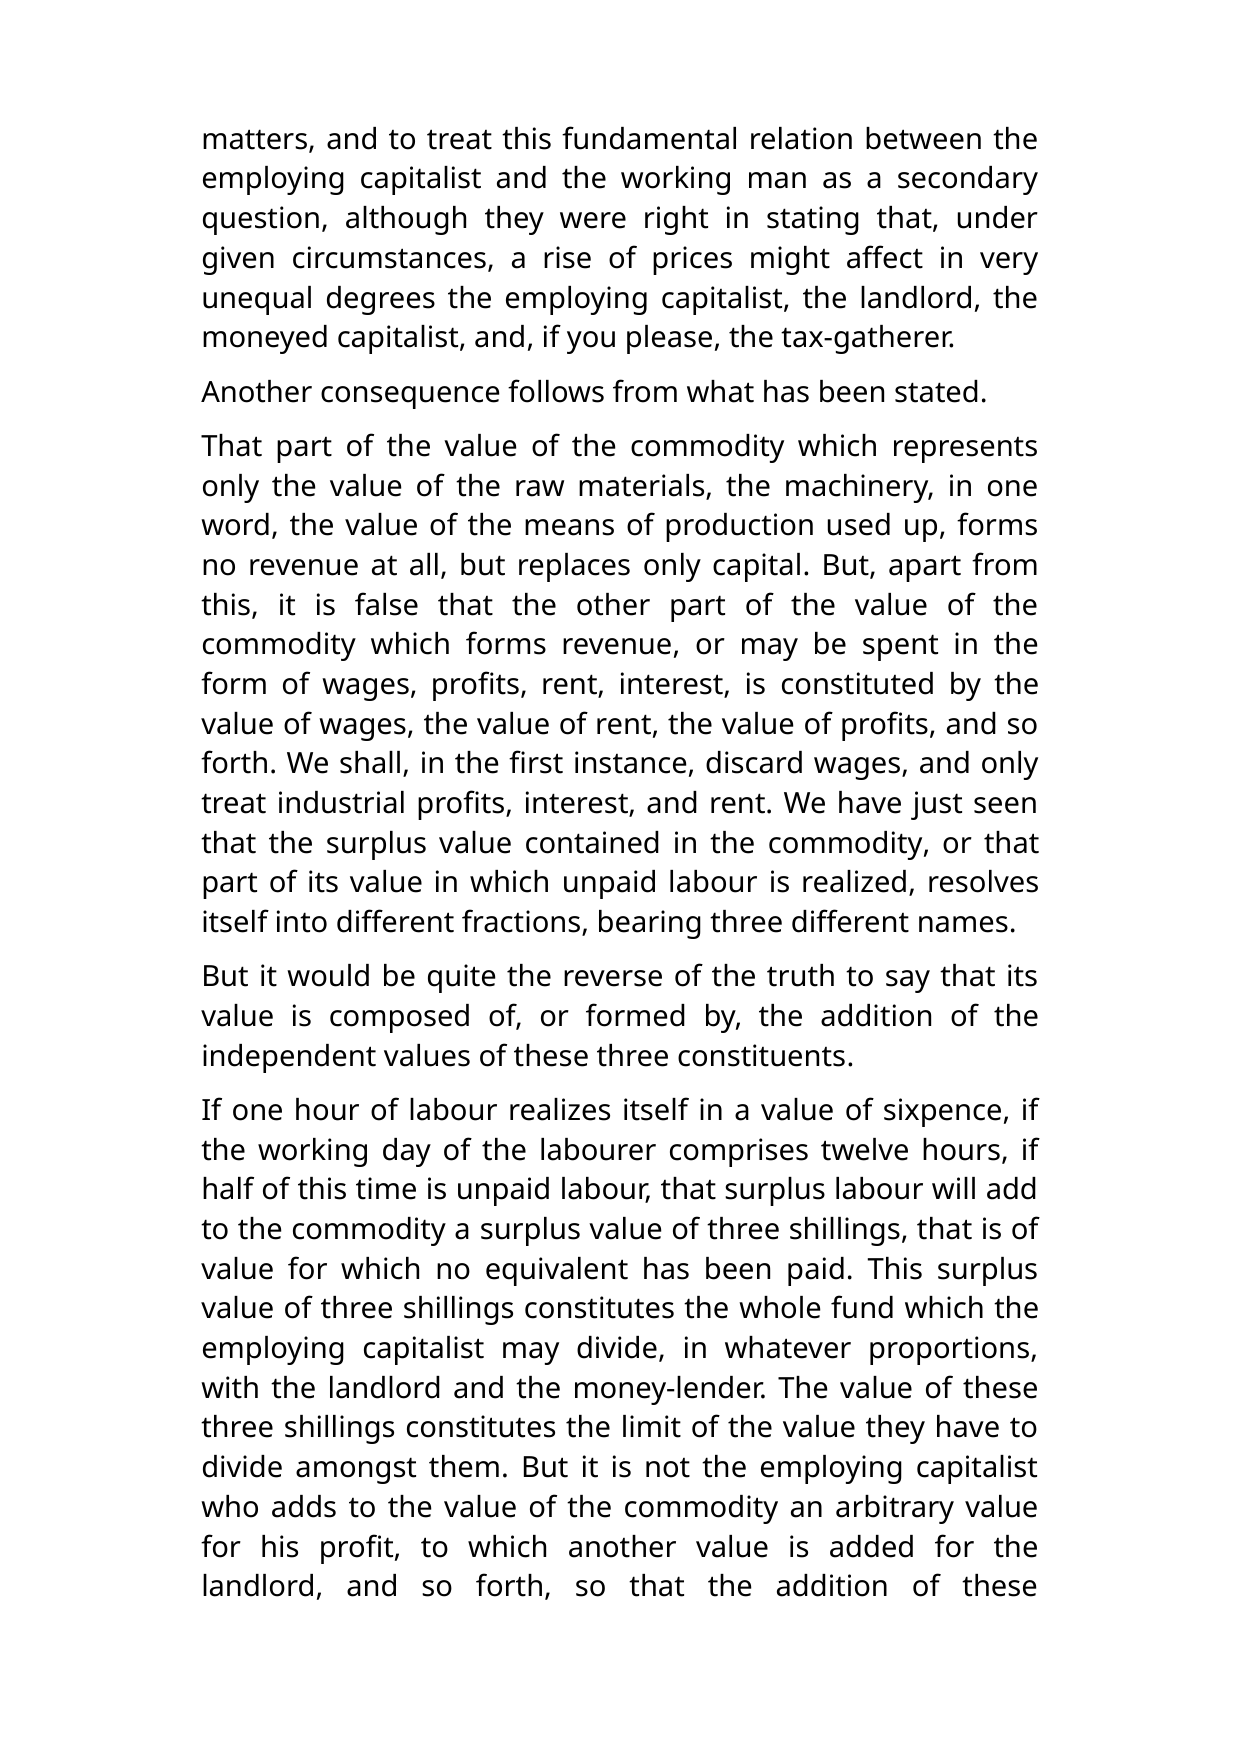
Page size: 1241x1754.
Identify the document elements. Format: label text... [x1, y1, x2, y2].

text But it would be quite the reverse of the truth to say that its value is composed of, or formed by, the addition of the independent values of these three constituents. [201, 956, 1039, 1075]
text matters, and to treat this fundamental relation between the employing capitalist and the working man as a secondary question, although they were right in stating that, under given circumstances, a rise of prices might affect in very unequal degrees the employing capitalist, the landlord, the moneyed capitalist, and, if you please, the tax-gatherer. [201, 118, 1039, 356]
text Another consequence follows from what has been stated. [201, 371, 1039, 411]
text If one hour of labour realizes itself in a value of sixpence, if the working day of the labourer comprises twelve hours, if half of this time is unpaid labour, that surplus labour will add to the commodity a surplus value of three shillings, that is of value for which no equivalent has been paid. This surplus value of three shillings constitutes the whole fund which the employing capitalist may divide, in whatever proportions, with the landlord and the money-lender. The value of these three shillings constitutes the limit of the value they have to divide amongst them. But it is not the employing capitalist who adds to the value of the commodity an arbitrary value for his profit, to which another value is added for the landlord, and so forth, so that the addition of these [201, 1089, 1039, 1605]
text That part of the value of the commodity which represents only the value of the raw materials, the machinery, in one word, the value of the means of production used up, forms no revenue at all, but replaces only capital. But, apart from this, it is false that the other part of the value of the commodity which forms revenue, or may be spent in the form of wages, profits, rent, interest, is constituted by the value of wages, the value of rent, the value of profits, and so forth. We shall, in the first instance, discard wages, and only treat industrial profits, interest, and rent. We have just seen that the surplus value contained in the commodity, or that part of its value in which unpaid labour is realized, resolves itself into different fractions, bearing three different names. [201, 425, 1039, 941]
